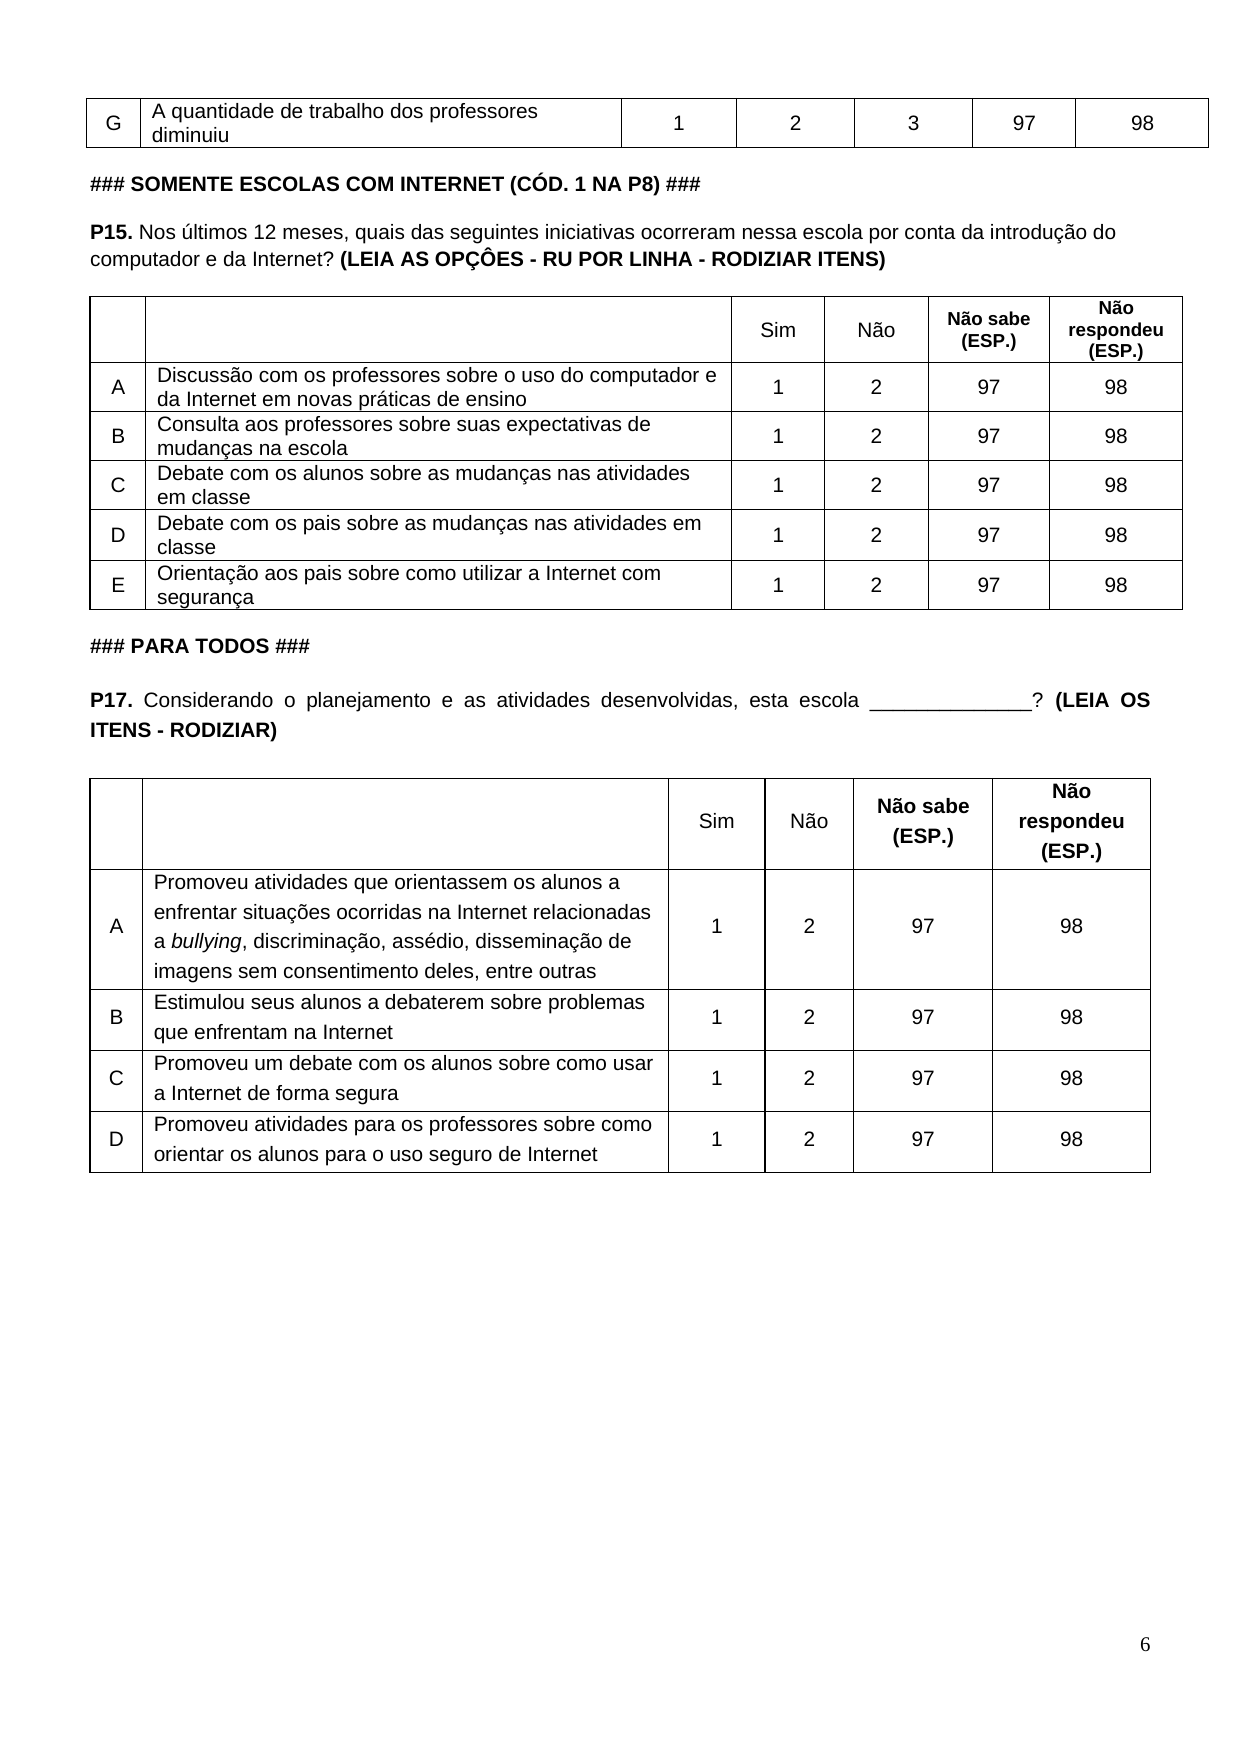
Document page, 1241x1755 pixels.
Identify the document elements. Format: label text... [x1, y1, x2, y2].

table_header Não sabe (ESP.) [854, 779, 992, 868]
table_cell Discussão com os professores sobre o uso do computador e da Internet em novas práticas de ensino [146, 363, 731, 411]
table_cell 97 [929, 363, 1049, 411]
table_cell 1 [732, 561, 824, 609]
table_cell 98 [1050, 461, 1182, 509]
table_cell 97 [854, 1112, 992, 1172]
table_header [91, 297, 145, 362]
table_cell 2 [737, 99, 854, 147]
table_cell Promoveu um debate com os alunos sobre como usar a Internet de forma segura [143, 1051, 668, 1111]
table_cell Orientação aos pais sobre como utilizar a Internet com segurança [146, 561, 731, 609]
table_cell 97 [929, 412, 1049, 460]
text ### PARA TODOS ### [90, 634, 1150, 658]
table_cell 2 [825, 510, 928, 559]
table_cell 97 [854, 870, 992, 989]
table_cell 97 [854, 990, 992, 1050]
table_cell 1 [622, 99, 736, 147]
table_cell 1 [669, 1051, 764, 1111]
table_cell 2 [766, 870, 853, 989]
table_cell 98 [993, 870, 1150, 989]
table_cell 98 [993, 1051, 1150, 1111]
table_cell 98 [1050, 510, 1182, 559]
table_cell 1 [669, 990, 764, 1050]
table_header Sim [669, 779, 764, 868]
table_cell E [91, 561, 145, 609]
table_cell 1 [732, 510, 824, 559]
table_header [143, 779, 668, 868]
table_header Não respondeu (ESP.) [993, 779, 1150, 868]
table_cell 2 [825, 412, 928, 460]
table_cell Promoveu atividades para os professores sobre como orientar os alunos para o uso seguro de Internet [143, 1112, 668, 1172]
table_cell 97 [973, 99, 1075, 147]
table_cell 98 [1076, 99, 1208, 147]
table_header Sim [732, 297, 824, 362]
table_cell 1 [732, 412, 824, 460]
table_header Não sabe (ESP.) [929, 297, 1049, 362]
text ### SOMENTE ESCOLAS COM INTERNET (CÓD. 1 NA P8) ### [90, 172, 1150, 196]
table_cell 98 [1050, 561, 1182, 609]
table_header [146, 297, 731, 362]
table_cell B [91, 412, 145, 460]
table_cell 97 [929, 510, 1049, 559]
table_cell 1 [732, 363, 824, 411]
table_cell G [87, 99, 140, 147]
table_cell Estimulou seus alunos a debaterem sobre problemas que enfrentam na Internet [143, 990, 668, 1050]
text P15. Nos últimos 12 meses, quais das seguintes iniciativas ocorreram nessa escola por conta da introdução do computador e da Internet? (LEIA AS OPÇÔES - RU POR LINHA - RODIZIAR ITENS) [90, 220, 1150, 272]
table_cell Debate com os pais sobre as mudanças nas atividades em classe [146, 510, 731, 559]
table_cell 1 [669, 1112, 764, 1172]
table_cell A [91, 870, 142, 989]
table_cell B [91, 990, 142, 1050]
table_cell 2 [825, 461, 928, 509]
table_cell 97 [929, 461, 1049, 509]
table_cell C [91, 1051, 142, 1111]
table_cell 2 [825, 363, 928, 411]
table_cell 2 [766, 990, 853, 1050]
table_cell Promoveu atividades que orientassem os alunos a enfrentar situações ocorridas na Internet relacionadas a bullying, discriminação, assédio, disseminação de imagens sem consentimento deles, entre outras [143, 870, 668, 989]
table_cell 3 [855, 99, 972, 147]
table_cell 98 [1050, 412, 1182, 460]
table_cell 98 [993, 990, 1150, 1050]
table_header [91, 779, 142, 868]
table_cell 1 [732, 461, 824, 509]
table_cell Consulta aos professores sobre suas expectativas de mudanças na escola [146, 412, 731, 460]
table_cell 98 [993, 1112, 1150, 1172]
table_cell D [91, 1112, 142, 1172]
table_cell 2 [766, 1112, 853, 1172]
table_header Não [825, 297, 928, 362]
table_cell C [91, 461, 145, 509]
table_cell 1 [669, 870, 764, 989]
table_cell 2 [825, 561, 928, 609]
table_cell 97 [929, 561, 1049, 609]
table_cell A [91, 363, 145, 411]
text P17. Considerando o planejamento e as atividades desenvolvidas, esta escola ______________? (LEIA OS ITENS - RODIZIAR) [90, 688, 1150, 742]
table_cell 2 [766, 1051, 853, 1111]
table_header Não [766, 779, 853, 868]
table_cell D [91, 510, 145, 559]
table_cell A quantidade de trabalho dos professores diminuiu [141, 99, 621, 147]
table_header Não respondeu (ESP.) [1050, 297, 1182, 362]
table_cell 97 [854, 1051, 992, 1111]
table_cell Debate com os alunos sobre as mudanças nas atividades em classe [146, 461, 731, 509]
table_cell 98 [1050, 363, 1182, 411]
